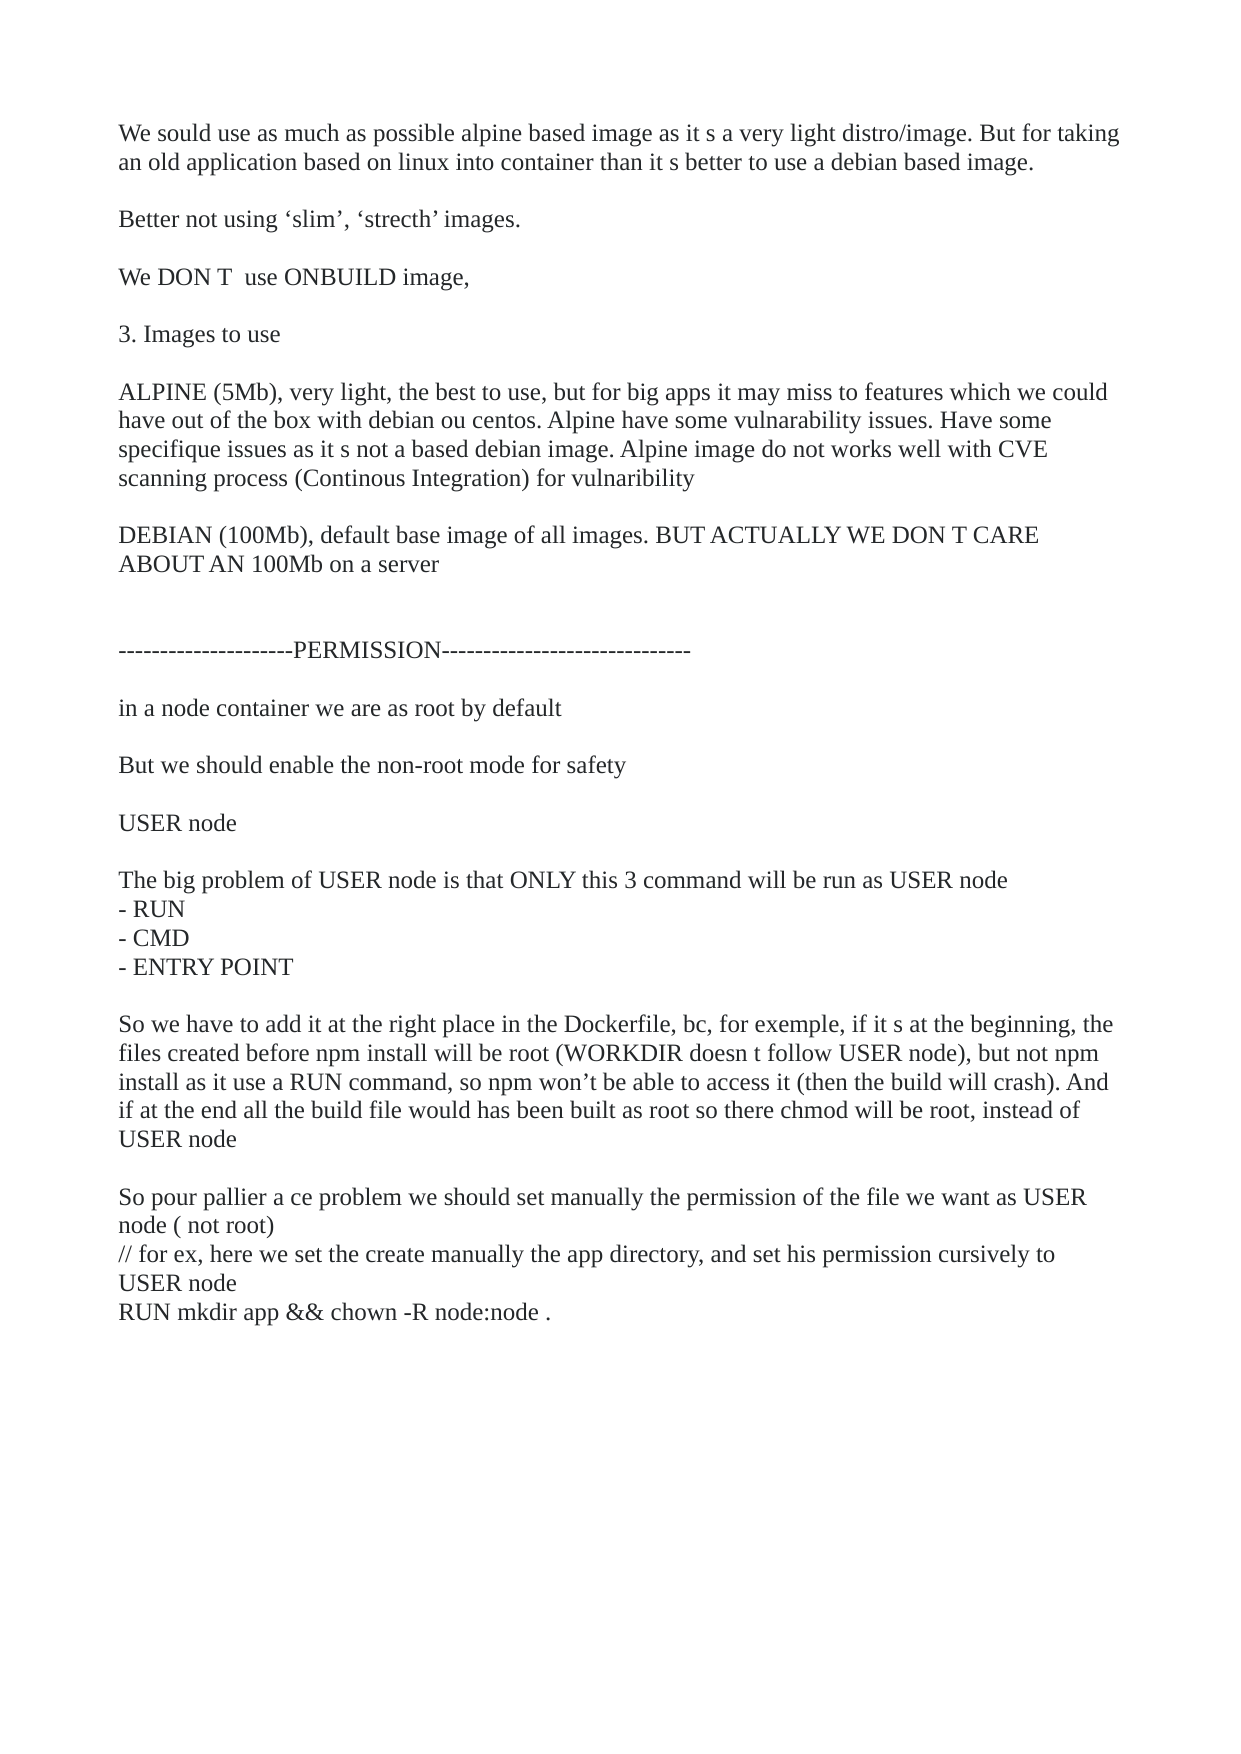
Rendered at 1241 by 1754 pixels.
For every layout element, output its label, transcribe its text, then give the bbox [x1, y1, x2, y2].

text - CMD [118, 923, 1122, 952]
text DEBIAN (100Mb), default base image of all images. BUT ACTUALLY WE DON T CARE ABOUT AN 100Mb on a server [118, 521, 1122, 578]
text - RUN [118, 894, 1122, 923]
text We sould use as much as possible alpine based image as it s a very light distro/image. But for taking an old application based on linux into container than it s better to use a debian based image. [118, 118, 1122, 176]
text So we have to add it at the right place in the Dockerfile, bc, for exemple, if it s at the beginning, the files created before npm install will be root (WORKDIR doesn t follow USER node), but not npm install as it use a RUN command, so npm won’t be able to access it (then the build will crash). And if at the end all the build file would has been built as root so there chmod will be root, instead of USER node [118, 1009, 1122, 1153]
text But we should enable the non-root mode for safety [118, 751, 1122, 779]
text ---------------------PERMISSION------------------------------ [118, 636, 1122, 664]
text // for ex, here we set the create manually the app directory, and set his permission cursively to USER node [118, 1239, 1122, 1297]
text in a node container we are as root by default [118, 693, 1122, 722]
text 3. Images to use [118, 319, 1122, 348]
text So pour pallier a ce problem we should set manually the permission of the file we want as USER node ( not root) [118, 1182, 1122, 1239]
text - ENTRY POINT [118, 952, 1122, 981]
text Better not using ‘slim’, ‘strecth’ images. [118, 204, 1122, 233]
text RUN mkdir app && chown -R node:node . [118, 1297, 1122, 1326]
text We DON T use ONBUILD image, [118, 262, 1122, 291]
text The big problem of USER node is that ONLY this 3 command will be run as USER node [118, 866, 1122, 894]
text USER node [118, 808, 1122, 837]
text ALPINE (5Mb), very light, the best to use, but for big apps it may miss to features which we could have out of the box with debian ou centos. Alpine have some vulnarability issues. Have some specifique issues as it s not a based debian image. Alpine image do not works well with CVE scanning process (Continous Integration) for vulnaribility [118, 377, 1122, 492]
